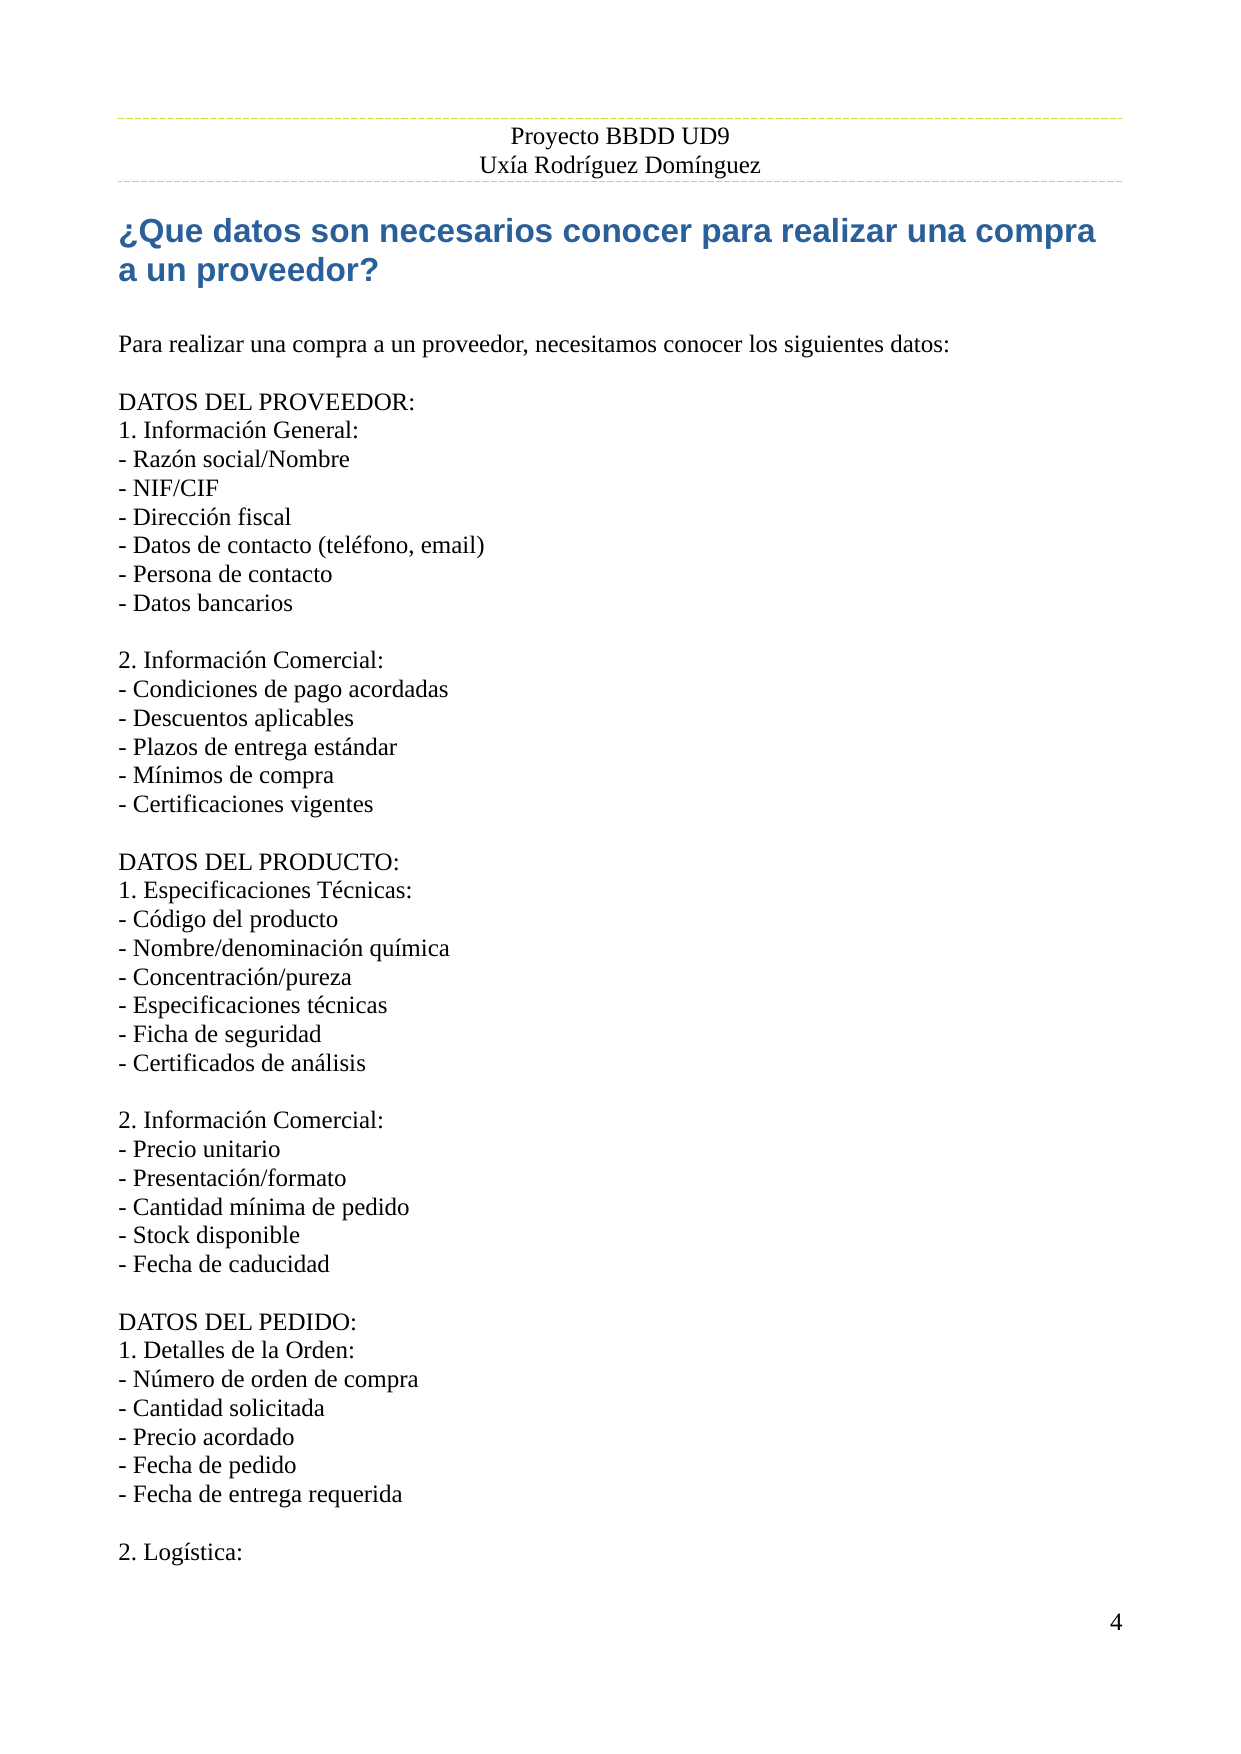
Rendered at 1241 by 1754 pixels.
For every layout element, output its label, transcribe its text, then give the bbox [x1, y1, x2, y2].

text Para realizar una compra a un proveedor, necesitamos conocer los siguientes datos: DATOS DEL PROVEEDOR: 1. Información General: - Razón social/Nombre - NIF/CIF - Dirección fiscal - Datos de contacto (teléfono, email) - Persona de contacto - Datos bancarios 2. Información Comercial: - Condiciones de pago acordadas - Descuentos aplicables - Plazos de entrega estándar - Mínimos de compra - Certificaciones vigentes DATOS DEL PRODUCTO: 1. Especificaciones Técnicas: - Código del producto - Nombre/denominación química - Concentración/pureza - Especificaciones técnicas - Ficha de seguridad - Certificados de análisis 2. Información Comercial: - Precio unitario - Presentación/formato - Cantidad mínima de pedido - Stock disponible - Fecha de caducidad DATOS DEL PEDIDO: 1. Detalles de la Orden: - Número de orden de compra - Cantidad solicitada - Precio acordado - Fecha de pedido - Fecha de entrega requerida 2. Logística: [118, 329, 1122, 1566]
subtitle ¿Que datos son necesarios conocer para realizar una compra a un proveedor? [118, 211, 1122, 288]
